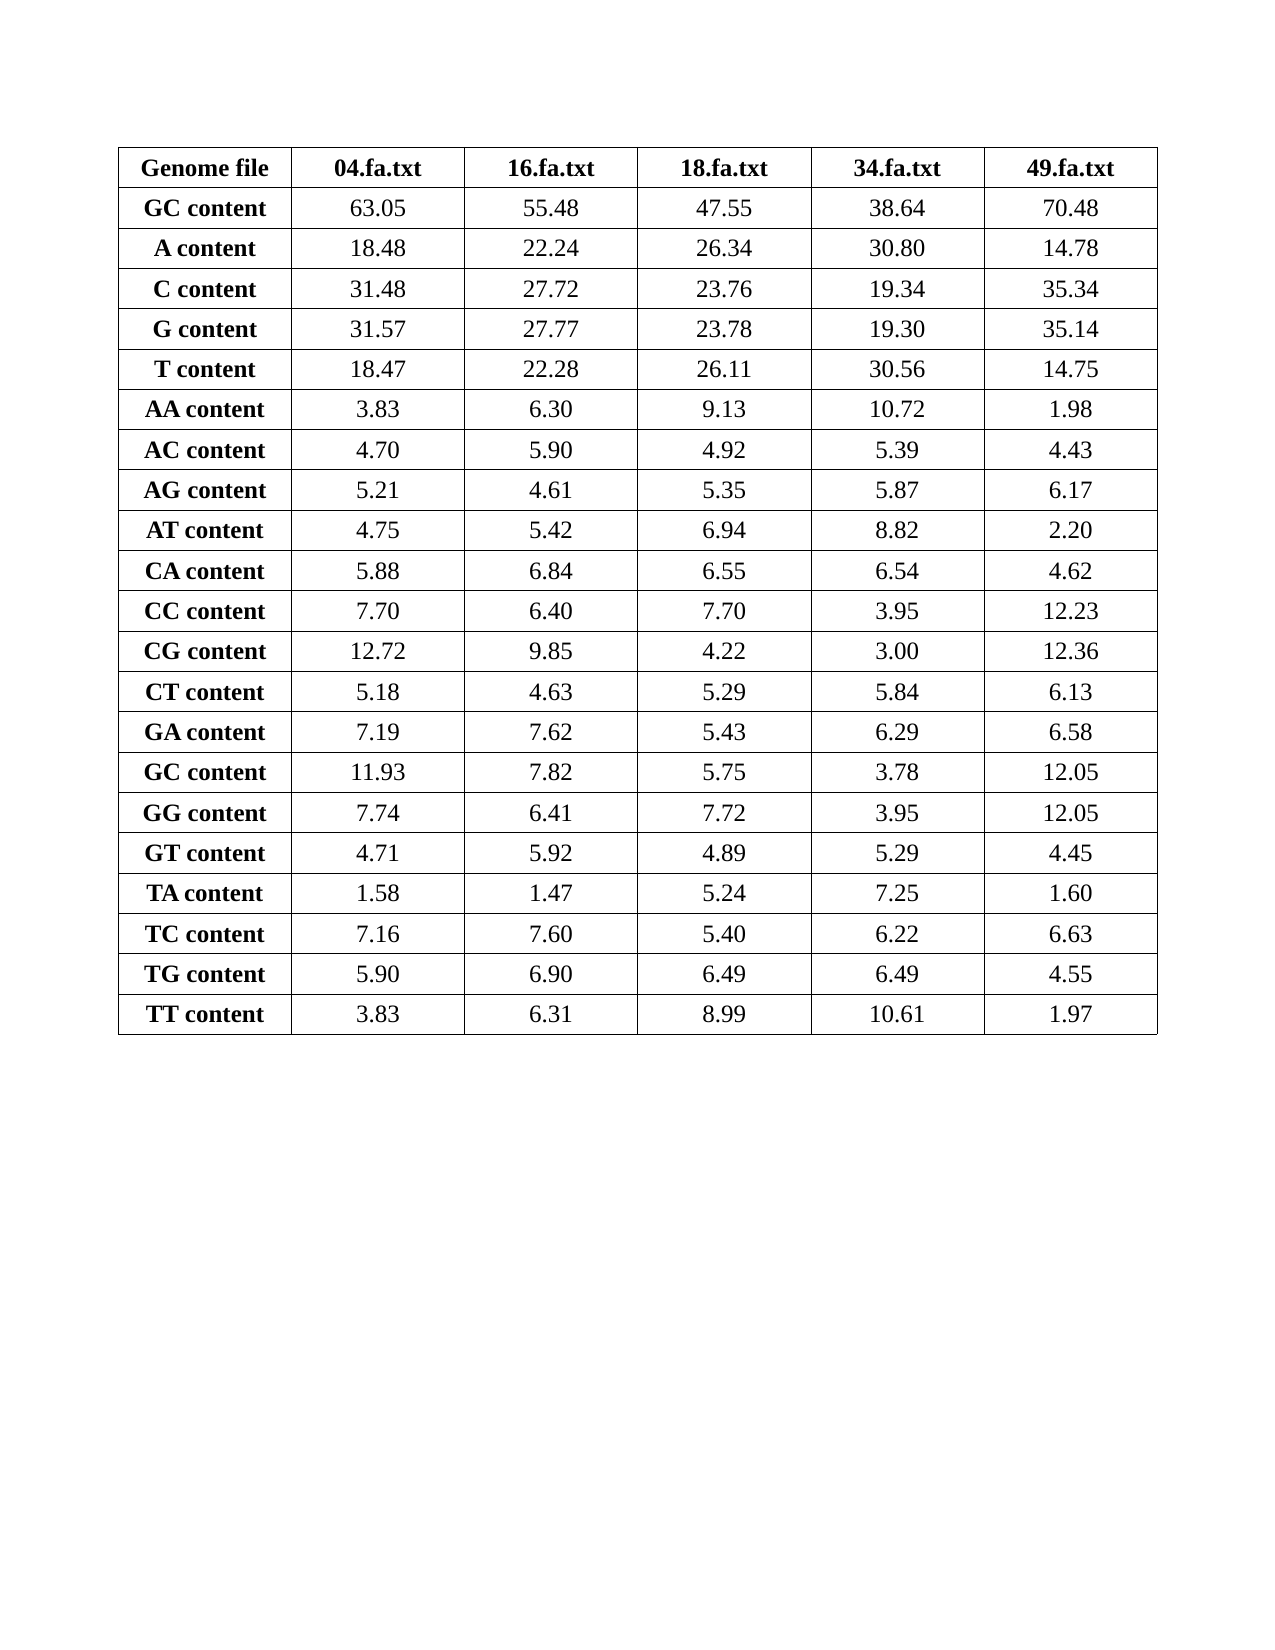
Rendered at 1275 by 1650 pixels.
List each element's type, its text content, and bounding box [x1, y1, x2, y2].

table_cell 6.41 [465, 793, 637, 832]
table_cell 10.61 [812, 995, 984, 1034]
table_cell 6.63 [985, 914, 1157, 953]
table_cell 5.90 [292, 954, 464, 993]
table_cell 7.74 [292, 793, 464, 832]
table_cell GG content [119, 793, 291, 832]
table_cell 6.17 [985, 470, 1157, 510]
table_cell 5.21 [292, 470, 464, 510]
table_cell 7.70 [292, 591, 464, 631]
table_cell 3.78 [812, 753, 984, 792]
table_cell 7.70 [638, 591, 811, 631]
table_cell 8.99 [638, 995, 811, 1034]
table_cell 5.39 [812, 430, 984, 469]
table_cell 4.62 [985, 551, 1157, 590]
table_cell 6.31 [465, 995, 637, 1034]
table_cell 35.34 [985, 269, 1157, 308]
table_cell 6.55 [638, 551, 811, 590]
table_cell 14.78 [985, 229, 1157, 268]
table_cell GC content [119, 188, 291, 227]
table_cell 4.63 [465, 672, 637, 711]
table_cell 12.72 [292, 632, 464, 671]
table_cell 5.40 [638, 914, 811, 953]
table_cell 12.36 [985, 632, 1157, 671]
table_cell AC content [119, 430, 291, 469]
table_header 18.fa.txt [638, 148, 811, 187]
table_cell 9.85 [465, 632, 637, 671]
table_header Genome file [119, 148, 291, 187]
table_cell 35.14 [985, 309, 1157, 348]
table_cell 4.43 [985, 430, 1157, 469]
table_cell 14.75 [985, 350, 1157, 389]
table_cell 31.48 [292, 269, 464, 308]
table_cell T content [119, 350, 291, 389]
table_cell 26.11 [638, 350, 811, 389]
table_cell 47.55 [638, 188, 811, 227]
table_cell 5.75 [638, 753, 811, 792]
table_cell 27.72 [465, 269, 637, 308]
table_cell 5.18 [292, 672, 464, 711]
table_cell 4.89 [638, 833, 811, 872]
table_cell 1.60 [985, 874, 1157, 913]
table_cell 3.83 [292, 995, 464, 1034]
table_cell CG content [119, 632, 291, 671]
table_cell 6.54 [812, 551, 984, 590]
table_header 49.fa.txt [985, 148, 1157, 187]
table_cell 7.72 [638, 793, 811, 832]
table_cell 38.64 [812, 188, 984, 227]
table_cell C content [119, 269, 291, 308]
table_cell TG content [119, 954, 291, 993]
table_cell 6.40 [465, 591, 637, 631]
table_cell 6.22 [812, 914, 984, 953]
table_cell 4.22 [638, 632, 811, 671]
table_cell CA content [119, 551, 291, 590]
table_cell 8.82 [812, 511, 984, 550]
table_cell 4.70 [292, 430, 464, 469]
table_cell 5.88 [292, 551, 464, 590]
table_cell 22.24 [465, 229, 637, 268]
table_cell 19.30 [812, 309, 984, 348]
table_cell 5.90 [465, 430, 637, 469]
table_cell 6.84 [465, 551, 637, 590]
table_cell GA content [119, 712, 291, 752]
table_cell 5.87 [812, 470, 984, 510]
table_cell 23.76 [638, 269, 811, 308]
table_cell 27.77 [465, 309, 637, 348]
table_cell 5.29 [638, 672, 811, 711]
table_cell 4.75 [292, 511, 464, 550]
table_cell A content [119, 229, 291, 268]
table_cell 6.30 [465, 390, 637, 429]
table_cell 6.13 [985, 672, 1157, 711]
table_cell 1.47 [465, 874, 637, 913]
table_cell 1.97 [985, 995, 1157, 1034]
table_cell 5.24 [638, 874, 811, 913]
table_cell GT content [119, 833, 291, 872]
table_cell 5.92 [465, 833, 637, 872]
table_cell AA content [119, 390, 291, 429]
table_cell 22.28 [465, 350, 637, 389]
table_cell 7.16 [292, 914, 464, 953]
table_cell 7.25 [812, 874, 984, 913]
table_cell 70.48 [985, 188, 1157, 227]
table_cell 3.95 [812, 793, 984, 832]
table_cell 5.43 [638, 712, 811, 752]
table_cell 19.34 [812, 269, 984, 308]
table_cell 26.34 [638, 229, 811, 268]
table_cell 2.20 [985, 511, 1157, 550]
table_cell G content [119, 309, 291, 348]
table_cell 4.61 [465, 470, 637, 510]
table_header 04.fa.txt [292, 148, 464, 187]
table_cell 6.90 [465, 954, 637, 993]
table_cell 6.49 [812, 954, 984, 993]
table_cell AT content [119, 511, 291, 550]
table_cell 1.58 [292, 874, 464, 913]
table_cell 63.05 [292, 188, 464, 227]
table_cell 4.45 [985, 833, 1157, 872]
table_cell 11.93 [292, 753, 464, 792]
table_cell 5.84 [812, 672, 984, 711]
table_cell 4.71 [292, 833, 464, 872]
table_cell 55.48 [465, 188, 637, 227]
table_cell 10.72 [812, 390, 984, 429]
table_cell 30.56 [812, 350, 984, 389]
table_cell 30.80 [812, 229, 984, 268]
table_cell 5.42 [465, 511, 637, 550]
table_cell 6.29 [812, 712, 984, 752]
table_cell 12.05 [985, 753, 1157, 792]
table_cell 6.49 [638, 954, 811, 993]
table_cell 7.60 [465, 914, 637, 953]
table_cell 23.78 [638, 309, 811, 348]
table_cell CT content [119, 672, 291, 711]
table_cell 3.00 [812, 632, 984, 671]
table_cell 4.92 [638, 430, 811, 469]
table_cell 12.05 [985, 793, 1157, 832]
table_cell 5.29 [812, 833, 984, 872]
table_cell AG content [119, 470, 291, 510]
table_cell 6.94 [638, 511, 811, 550]
table_cell TC content [119, 914, 291, 953]
table_cell 12.23 [985, 591, 1157, 631]
table_cell TA content [119, 874, 291, 913]
table_cell 6.58 [985, 712, 1157, 752]
table_cell 4.55 [985, 954, 1157, 993]
table_cell 7.62 [465, 712, 637, 752]
table_cell 3.95 [812, 591, 984, 631]
table_cell 18.48 [292, 229, 464, 268]
table_cell 31.57 [292, 309, 464, 348]
table_header 34.fa.txt [812, 148, 984, 187]
table_cell 1.98 [985, 390, 1157, 429]
table_header 16.fa.txt [465, 148, 637, 187]
table_cell 3.83 [292, 390, 464, 429]
table_cell CC content [119, 591, 291, 631]
table_cell 9.13 [638, 390, 811, 429]
table_cell 5.35 [638, 470, 811, 510]
table_cell 18.47 [292, 350, 464, 389]
table_cell GC content [119, 753, 291, 792]
table_cell 7.19 [292, 712, 464, 752]
table_cell TT content [119, 995, 291, 1034]
table_cell 7.82 [465, 753, 637, 792]
